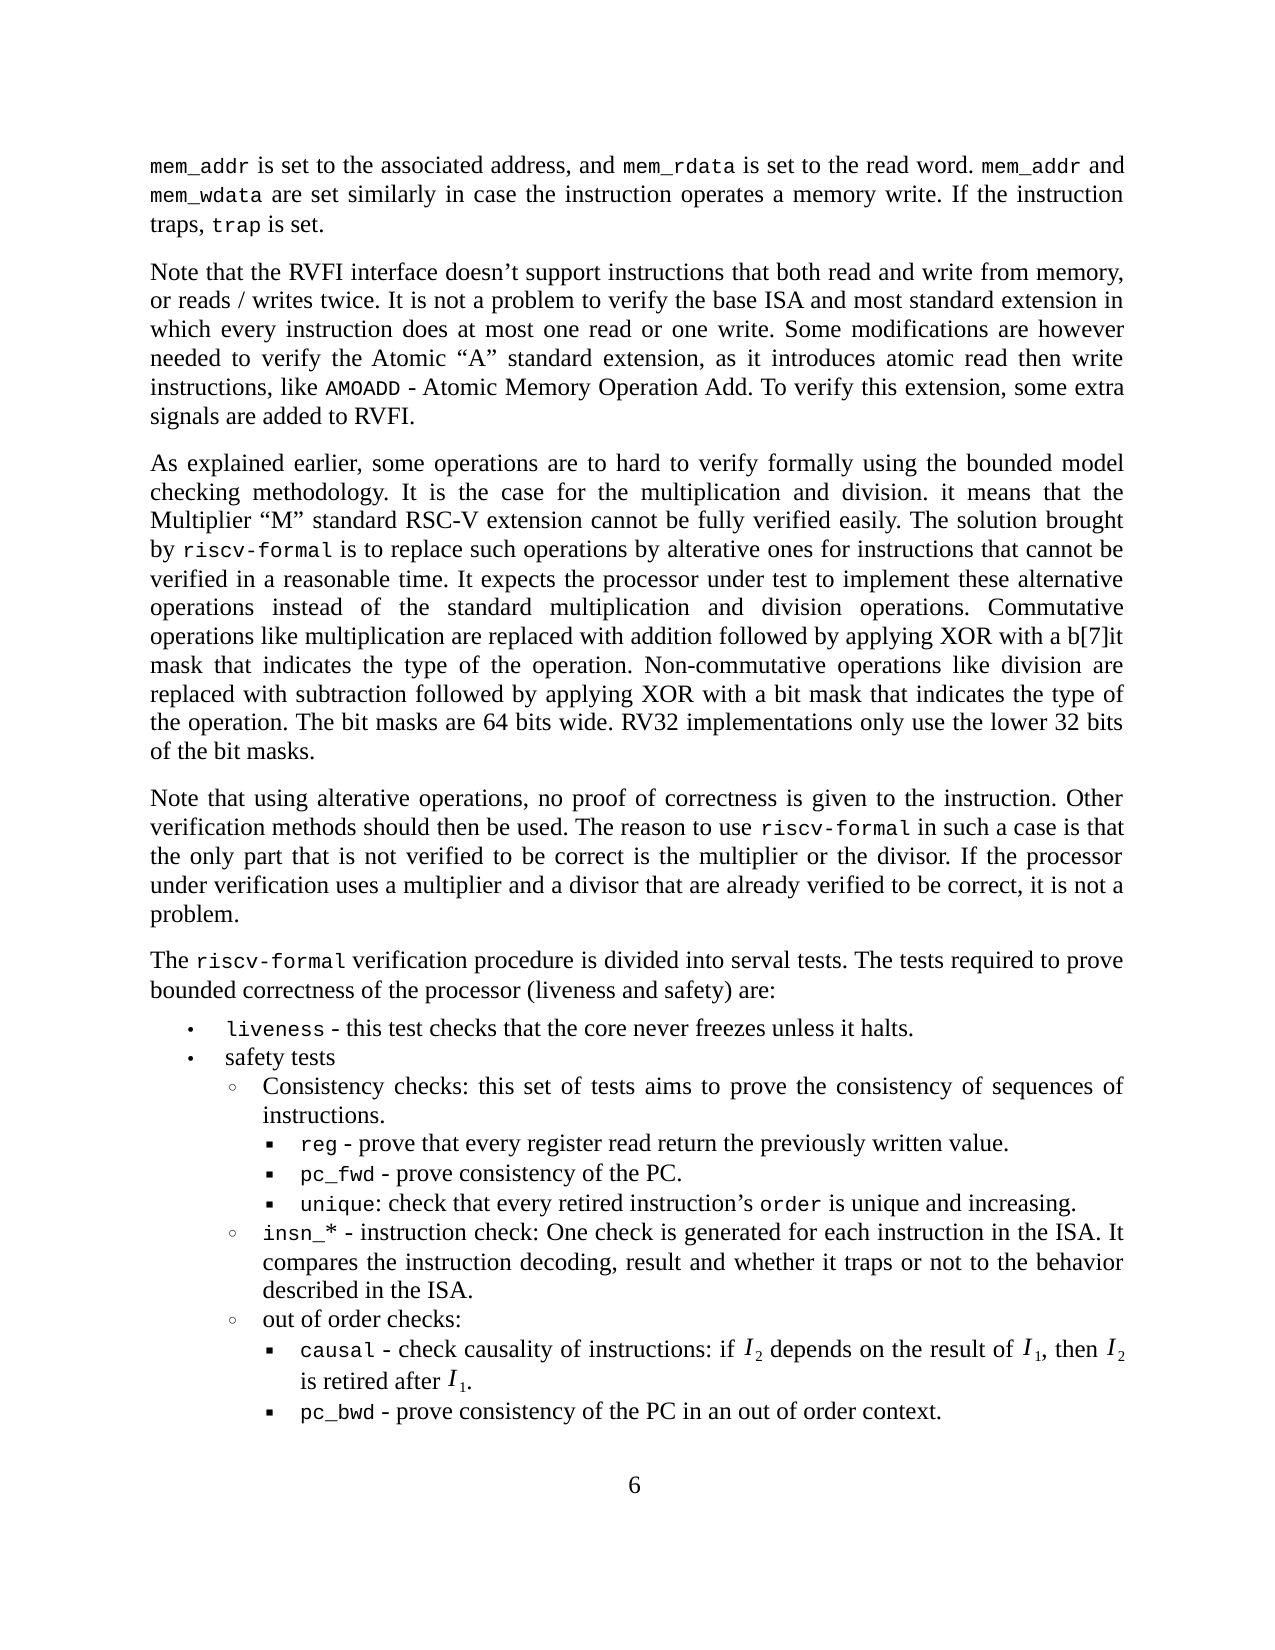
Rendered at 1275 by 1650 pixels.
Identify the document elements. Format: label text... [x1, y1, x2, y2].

text Note that the RVFI interface doesn’t support instructions that both read and write from memory, or reads / writes twice. It is not a problem to verify the base ISA and most standard extension in which every instruction does at most one read or one write. Some modifications are however needed to verify the Atomic “A” standard extension, as it introduces atomic read then write instructions, like AMOADD - Atomic Memory Operation Add. To verify this extension, some extra signals are added to RVFI. [150, 257, 1125, 430]
list liveness - this test checks that the core never freezes unless it halts. [187, 1013, 1125, 1042]
text mem_addr is set to the associated address, and mem_rdata is set to the read word. mem_addr and mem_wdata are set similarly in case the instruction operates a memory write. If the instruction traps, trap is set. [150, 150, 1125, 239]
list pc_fwd - prove consistency of the PC. [262, 1158, 1125, 1188]
text As explained earlier, some operations are to hard to verify formally using the bounded model checking methodology. It is the case for the multiplication and division. it means that the Multiplier “M” standard RSC-V extension cannot be fully verified easily. The solution brought by riscv-formal is to replace such operations by alterative ones for instructions that cannot be verified in a reasonable time. It expects the processor under test to implement these alternative operations instead of the standard multiplication and division operations. Commutative operations like multiplication are replaced with addition followed by applying XOR with a b[7]it mask that indicates the type of the operation. Non-commutative operations like division are replaced with subtraction followed by applying XOR with a bit mask that indicates the type of the operation. The bit masks are 64 bits wide. RV32 implementations only use the lower 32 bits of the bit masks. [150, 448, 1125, 765]
list safety tests [187, 1042, 1125, 1071]
list out of order checks: [225, 1304, 1125, 1333]
list insn_* - instruction check: One check is generated for each instruction in the ISA. It compares the instruction decoding, result and whether it traps or not to the behavior described in the ISA. [225, 1217, 1125, 1304]
list reg - prove that every register read return the previously written value. [262, 1128, 1125, 1158]
list causal - check causality of instructions: if depends on the result of , then is retired after . [262, 1333, 1125, 1396]
list pc_bwd - prove consistency of the PC in an out of order context. [262, 1396, 1125, 1425]
list Consistency checks: this set of tests aims to prove the consistency of sequences of instructions. [225, 1071, 1125, 1128]
text Note that using alterative operations, no proof of correctness is given to the instruction. Other verification methods should then be used. The reason to use riscv-formal in such a case is that the only part that is not verified to be correct is the multiplier or the divisor. If the processor under verification uses a multiplier and a divisor that are already verified to be correct, it is not a problem. [150, 783, 1125, 927]
text The riscv-formal verification procedure is divided into serval tests. The tests required to prove bounded correctness of the processor (liveness and safety) are: [150, 945, 1125, 1004]
list unique: check that every retired instruction’s order is unique and increasing. [262, 1188, 1125, 1217]
